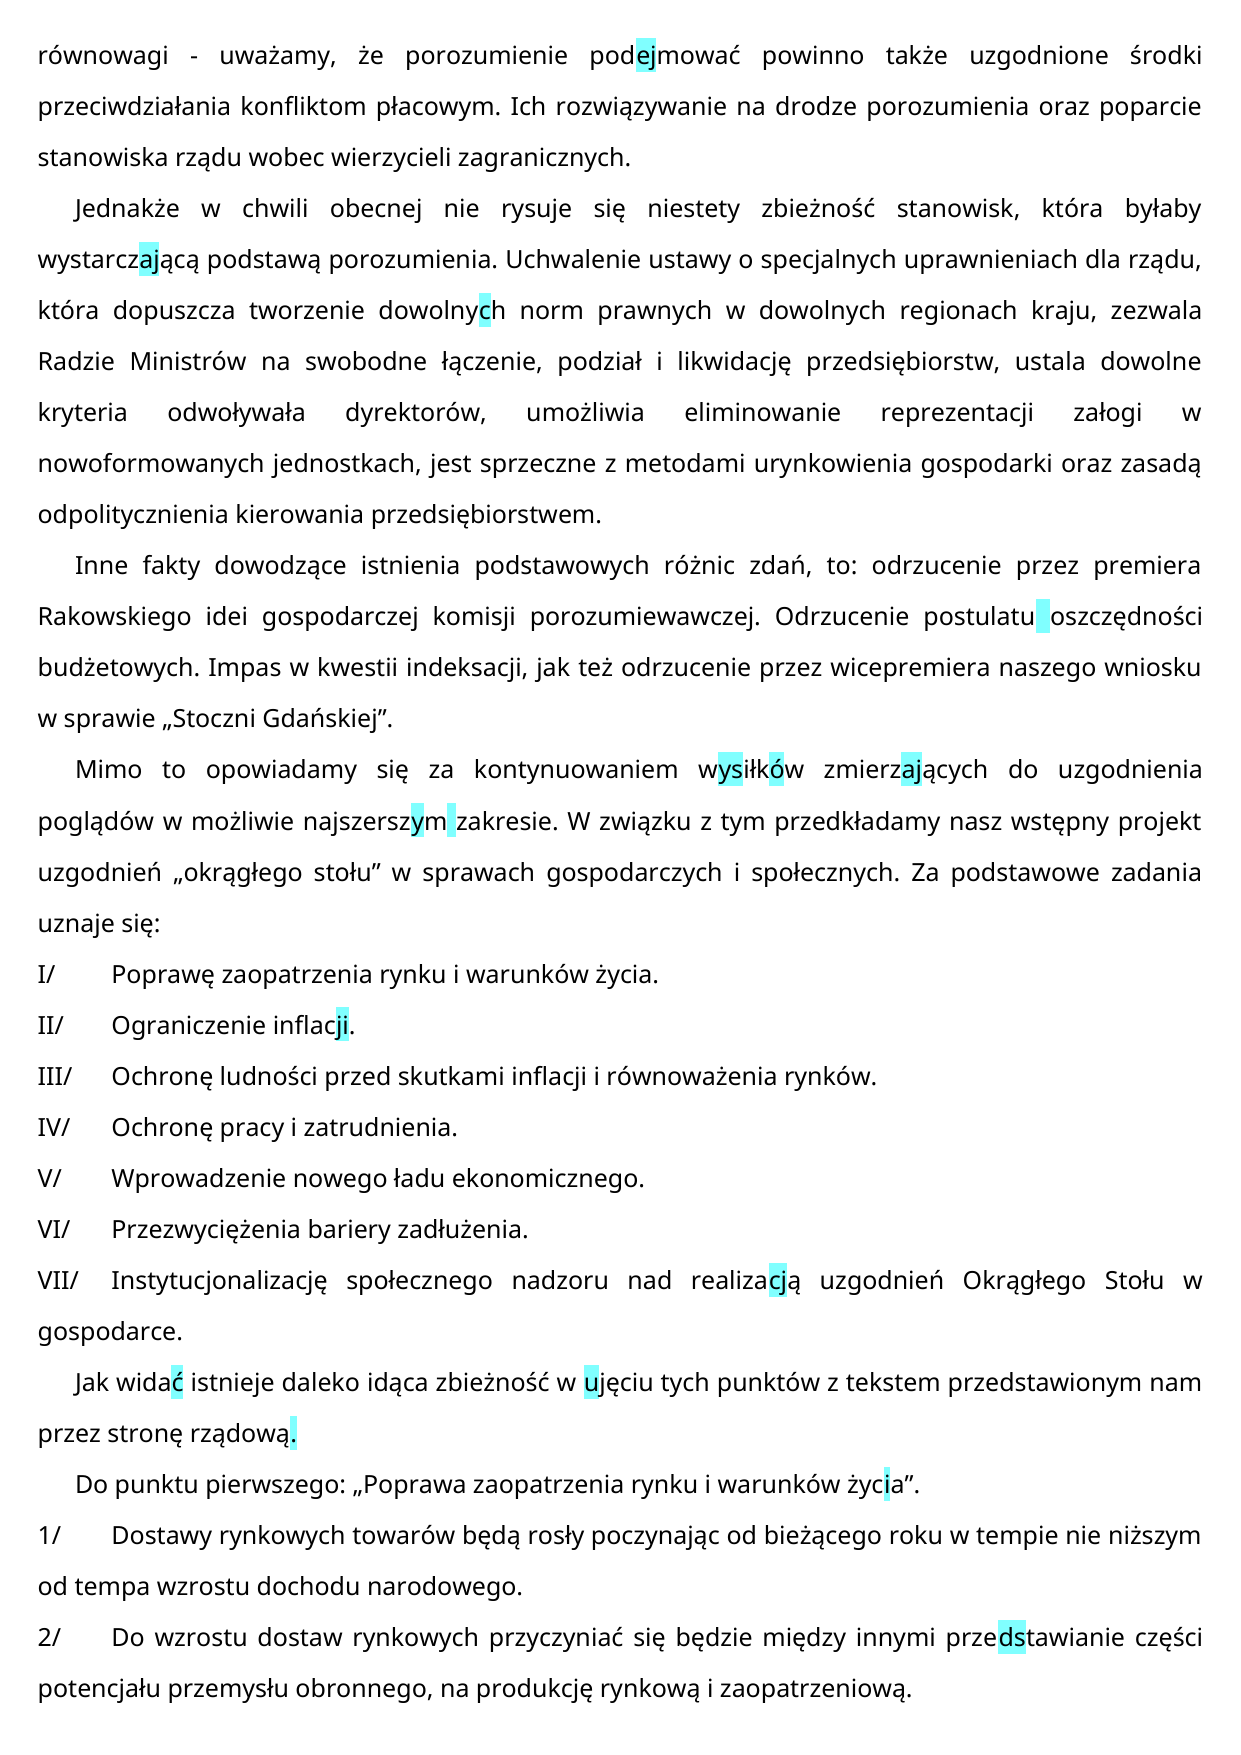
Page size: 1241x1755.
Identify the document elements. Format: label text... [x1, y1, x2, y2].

text 1/ Dostawy rynkowych towarów będą rosły poczynając od bieżącego roku w tempie nie niższym od tempa wzrostu dochodu narodowego. [37, 1518, 1203, 1603]
text Do punktu pierwszego: „Poprawa zaopatrzenia rynku i warunków życia”. [37, 1467, 1203, 1501]
text Inne fakty dowodzące istnienia podstawowych różnic zdań, to: odrzucenie przez premiera Rakowskiego idei gospodarczej komisji porozumiewawczej. Odrzucenie postulatu oszczędności budżetowych. Impas w kwestii indeksacji, jak też odrzucenie przez wicepremiera naszego wniosku w sprawie „Stoczni Gdańskiej”. [37, 548, 1203, 735]
text równowagi - uważamy, że porozumienie podejmować powinno także uzgodnione środki przeciwdziałania konfliktom płacowym. Ich rozwiązywanie na drodze porozumienia oraz poparcie stanowiska rządu wobec wierzycieli zagranicznych. [37, 37, 1203, 174]
text VII/ Instytucjonalizację społecznego nadzoru nad realizacją uzgodnień Okrągłego Stołu w gospodarce. [37, 1262, 1203, 1348]
text Jednakże w chwili obecnej nie rysuje się niestety zbieżność stanowisk, która byłaby wystarczającą podstawą porozumienia. Uchwalenie ustawy o specjalnych uprawnieniach dla rządu, która dopuszcza tworzenie dowolnych norm prawnych w dowolnych regionach kraju, zezwala Radzie Ministrów na swobodne łączenie, podział i likwidację przedsiębiorstw, ustala dowolne kryteria odwoływała dyrektorów, umożliwia eliminowanie reprezentacji załogi w nowoformowanych jednostkach, jest sprzeczne z metodami urynkowienia gospodarki oraz zasadą odpolitycznienia kierowania przedsiębiorstwem. [37, 191, 1203, 531]
text IV/ Ochronę pracy i zatrudnienia. [37, 1109, 1203, 1143]
text VI/ Przezwyciężenia bariery zadłużenia. [37, 1211, 1203, 1246]
text I/ Poprawę zaopatrzenia rynku i warunków życia. [37, 956, 1203, 990]
text Jak widać istnieje daleko idąca zbieżność w ujęciu tych punktów z tekstem przedstawionym nam przez stronę rządową. [37, 1364, 1203, 1450]
text V/ Wprowadzenie nowego ładu ekonomicznego. [37, 1160, 1203, 1194]
text III/ Ochronę ludności przed skutkami inflacji i równoważenia rynków. [37, 1058, 1203, 1092]
text Mimo to opowiadamy się za kontynuowaniem wysiłków zmierzających do uzgodnienia poglądów w możliwie najszerszym zakresie. W związku z tym przedkładamy nasz wstępny projekt uzgodnień „okrągłego stołu” w sprawach gospodarczych i społecznych. Za podstawowe zadania uznaje się: [37, 752, 1203, 939]
text II/ Ograniczenie inflacji. [37, 1007, 1203, 1041]
text 2/ Do wzrostu dostaw rynkowych przyczyniać się będzie między innymi przedstawianie części potencjału przemysłu obronnego, na produkcję rynkową i zaopatrzeniową. [37, 1620, 1203, 1705]
